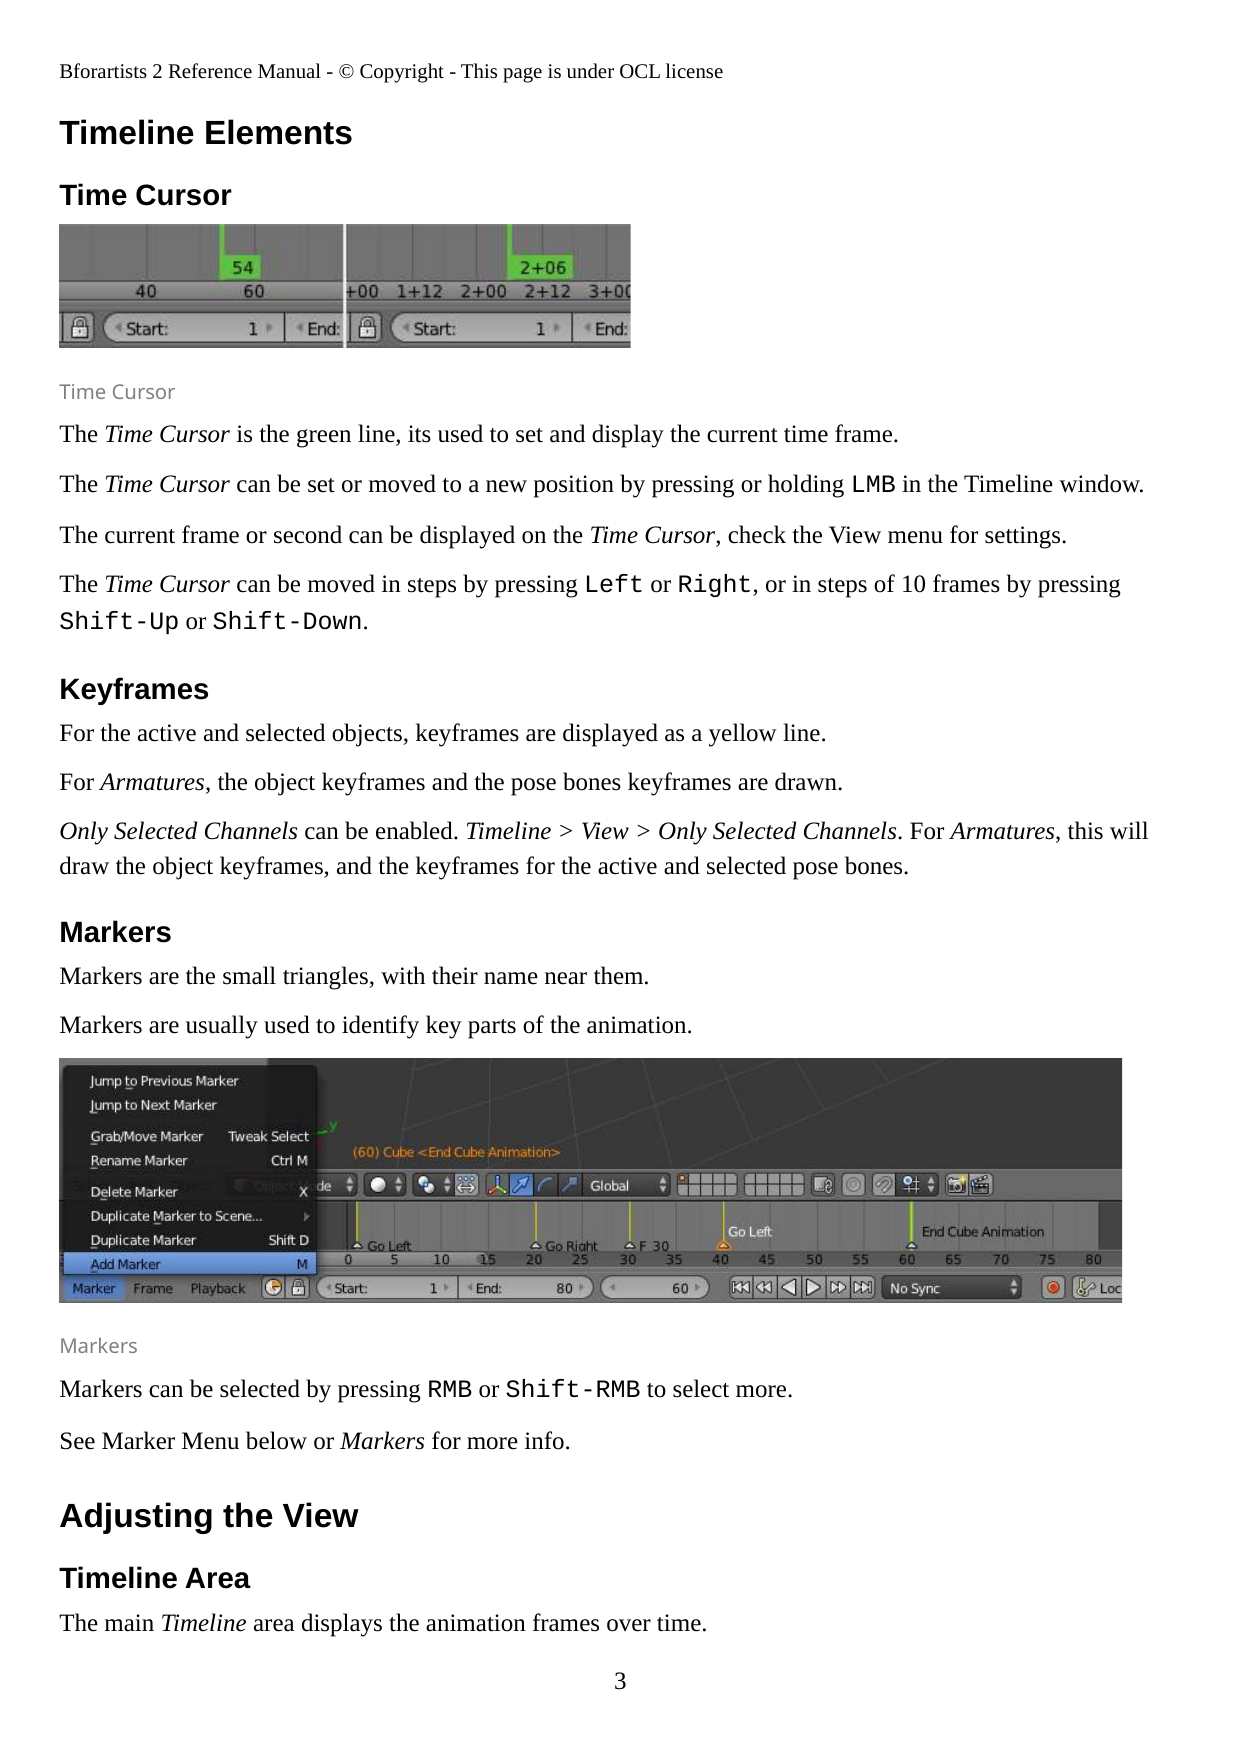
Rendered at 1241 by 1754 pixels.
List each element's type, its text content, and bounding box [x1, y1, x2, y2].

subtitle Timeline Area [59, 1561, 1181, 1595]
text For Armatures, the object keyframes and the pose bones keyframes are drawn. [59, 767, 1181, 796]
text The Time Cursor can be set or moved to a new position by pressing or holding LMB in the Timeline window. [59, 469, 1181, 499]
text Time Cursor [59, 374, 1181, 405]
text Markers are the small triangles, with their name near them. [59, 961, 1181, 989]
text Markers are usually used to identify key parts of the animation. [59, 1010, 1181, 1038]
subtitle Keyframes [59, 672, 1181, 706]
text The current frame or second can be displayed on the Time Cursor, check the View menu for settings. [59, 520, 1181, 549]
subtitle Adjusting the View [59, 1496, 1181, 1534]
text Markers can be selected by pressing RMB or Shift-RMB to select more. [59, 1374, 1181, 1405]
picture [59, 1058, 1123, 1303]
subtitle Markers [59, 914, 1181, 948]
text The Time Cursor can be moved in steps by pressing Left or Right, or in steps of 10 frames by pressing Shift-Up or Shift-Down. [59, 569, 1181, 637]
text The main Timeline area displays the animation frames over time. [59, 1608, 1181, 1636]
subtitle Timeline Elements [59, 113, 1181, 151]
text Markers [59, 1328, 1181, 1360]
text Only Selected Channels can be enabled. Timeline > View > Only Selected Channels. For Armatures, this will draw the object keyframes, and the keyframes for the active and selected pose bones. [59, 816, 1181, 879]
subtitle Time Cursor [59, 178, 1181, 212]
text For the active and selected objects, keyframes are displayed as a yellow line. [59, 718, 1181, 747]
picture [59, 224, 631, 348]
text See Marker Menu below or Markers for more info. [59, 1426, 1181, 1454]
text The Time Cursor is the green line, its used to set and display the current time frame. [59, 419, 1181, 448]
